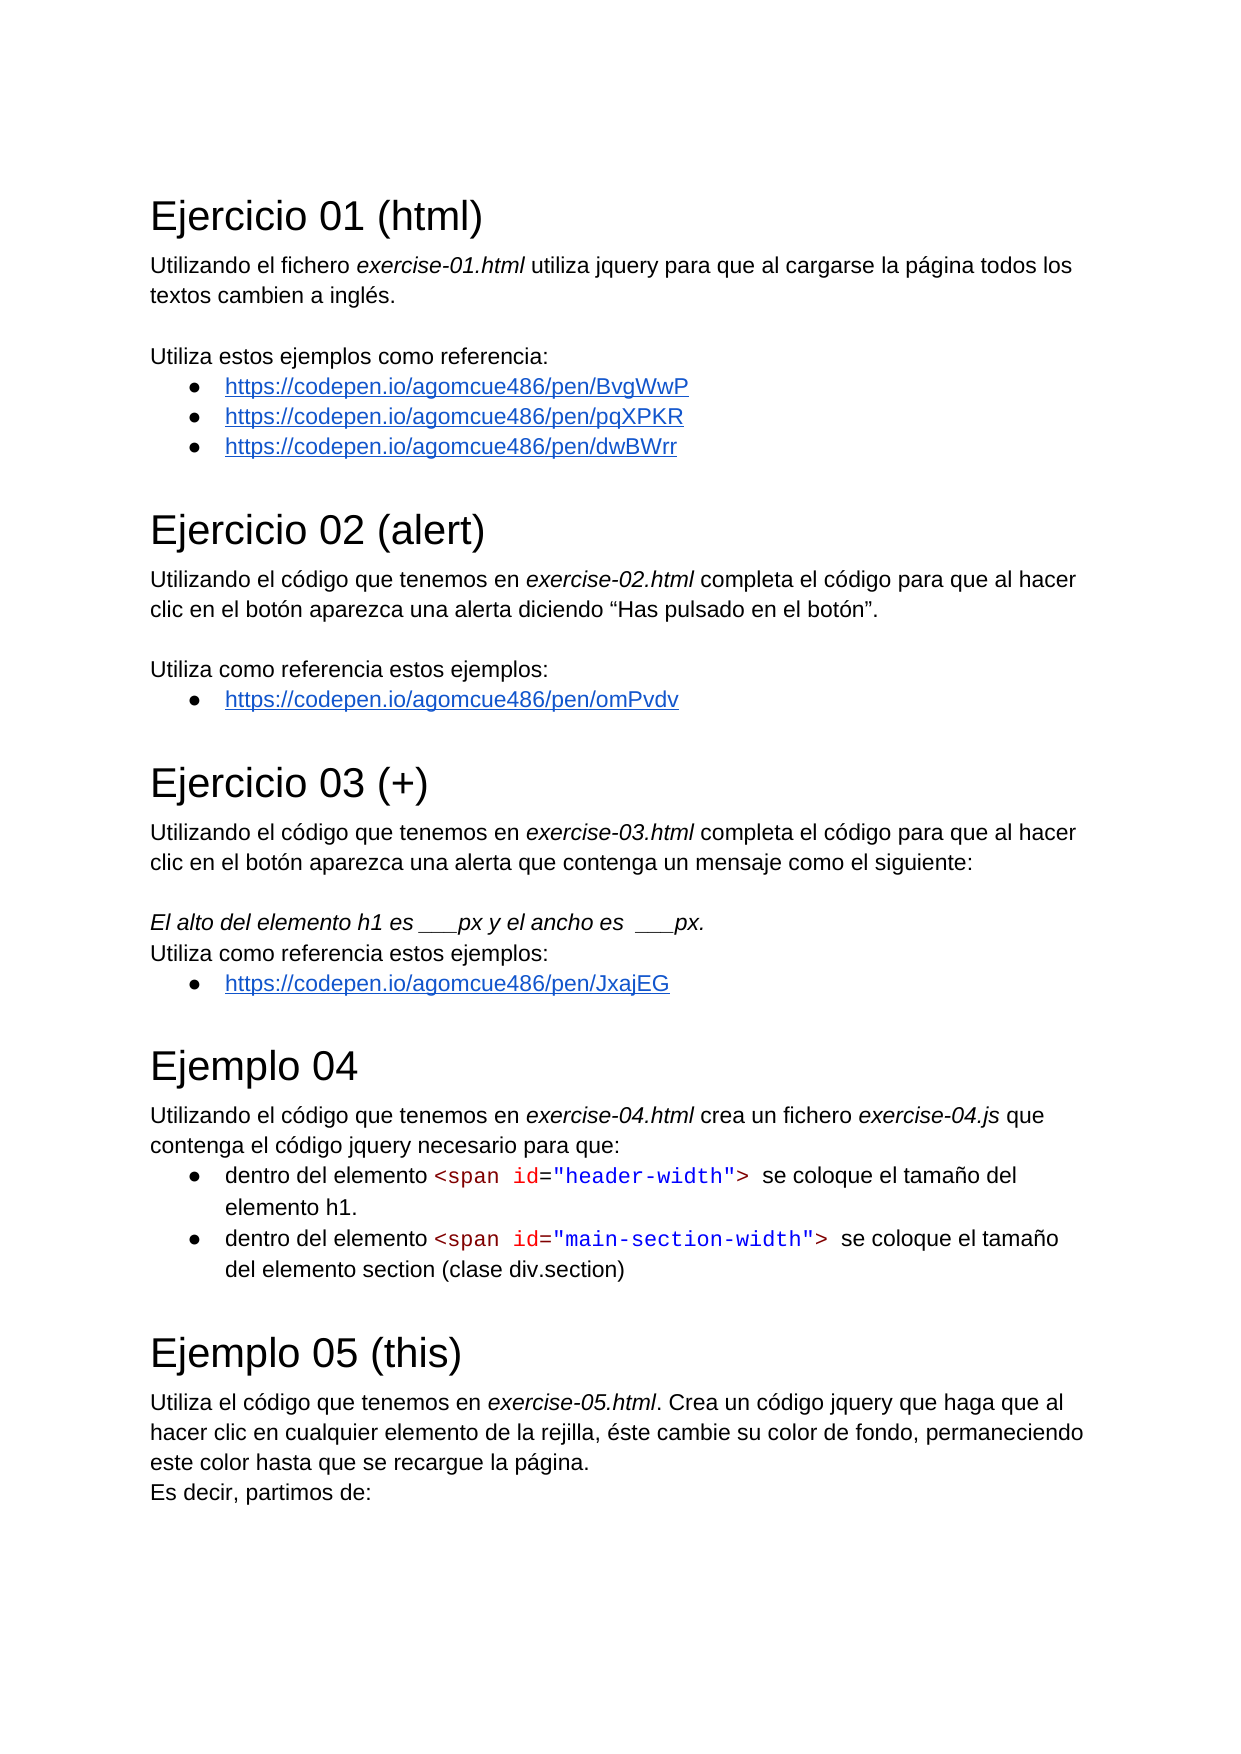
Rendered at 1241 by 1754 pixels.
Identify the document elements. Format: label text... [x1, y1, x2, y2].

list dentro del elemento <span id="main-section-width"> se coloque el tamaño del elemento section (clase div.section) [187, 1224, 1090, 1283]
text Utilizando el código que tenemos en exercise-04.html crea un fichero exercise-04.js que contenga el código jquery necesario para que: [150, 1102, 1090, 1159]
subtitle Ejercicio 01 (html) [150, 192, 1090, 239]
text Utilizando el código que tenemos en exercise-02.html completa el código para que al hacer clic en el botón aparezca una alerta diciendo “Has pulsado en el botón”. [150, 566, 1090, 622]
text Utilizando el fichero exercise-01.html utiliza jquery para que al cargarse la página todos los textos cambien a inglés. [150, 252, 1090, 309]
subtitle Ejercicio 03 (+) [150, 758, 1090, 806]
text El alto del elemento h1 es ___px y el ancho es ___px. [150, 909, 1090, 936]
list https://codepen.io/agomcue486/pen/JxajEG [187, 970, 1090, 996]
list dentro del elemento <span id="header-width"> se coloque el tamaño del elemento h1. [187, 1162, 1090, 1221]
text Utiliza estos ejemplos como referencia: [150, 343, 1090, 369]
subtitle Ejemplo 04 [150, 1042, 1090, 1089]
subtitle Ejemplo 05 (this) [150, 1328, 1090, 1376]
list https://codepen.io/agomcue486/pen/pqXPKR [187, 403, 1090, 429]
text Utiliza como referencia estos ejemplos: [150, 939, 1090, 966]
list https://codepen.io/agomcue486/pen/omPvdv [187, 686, 1090, 713]
list https://codepen.io/agomcue486/pen/dwBWrr [187, 433, 1090, 460]
text Utilizando el código que tenemos en exercise-03.html completa el código para que al hacer clic en el botón aparezca una alerta que contenga un mensaje como el siguiente: [150, 819, 1090, 875]
list https://codepen.io/agomcue486/pen/BvgWwP [187, 373, 1090, 399]
text Es decir, partimos de: [150, 1479, 1090, 1506]
text Utiliza como referencia estos ejemplos: [150, 656, 1090, 683]
text Utiliza el código que tenemos en exercise-05.html. Crea un código jquery que haga que al hacer clic en cualquier elemento de la rejilla, éste cambie su color de fondo, permaneciendo este color hasta que se recargue la página. [150, 1389, 1090, 1476]
subtitle Ejercicio 02 (alert) [150, 505, 1090, 553]
